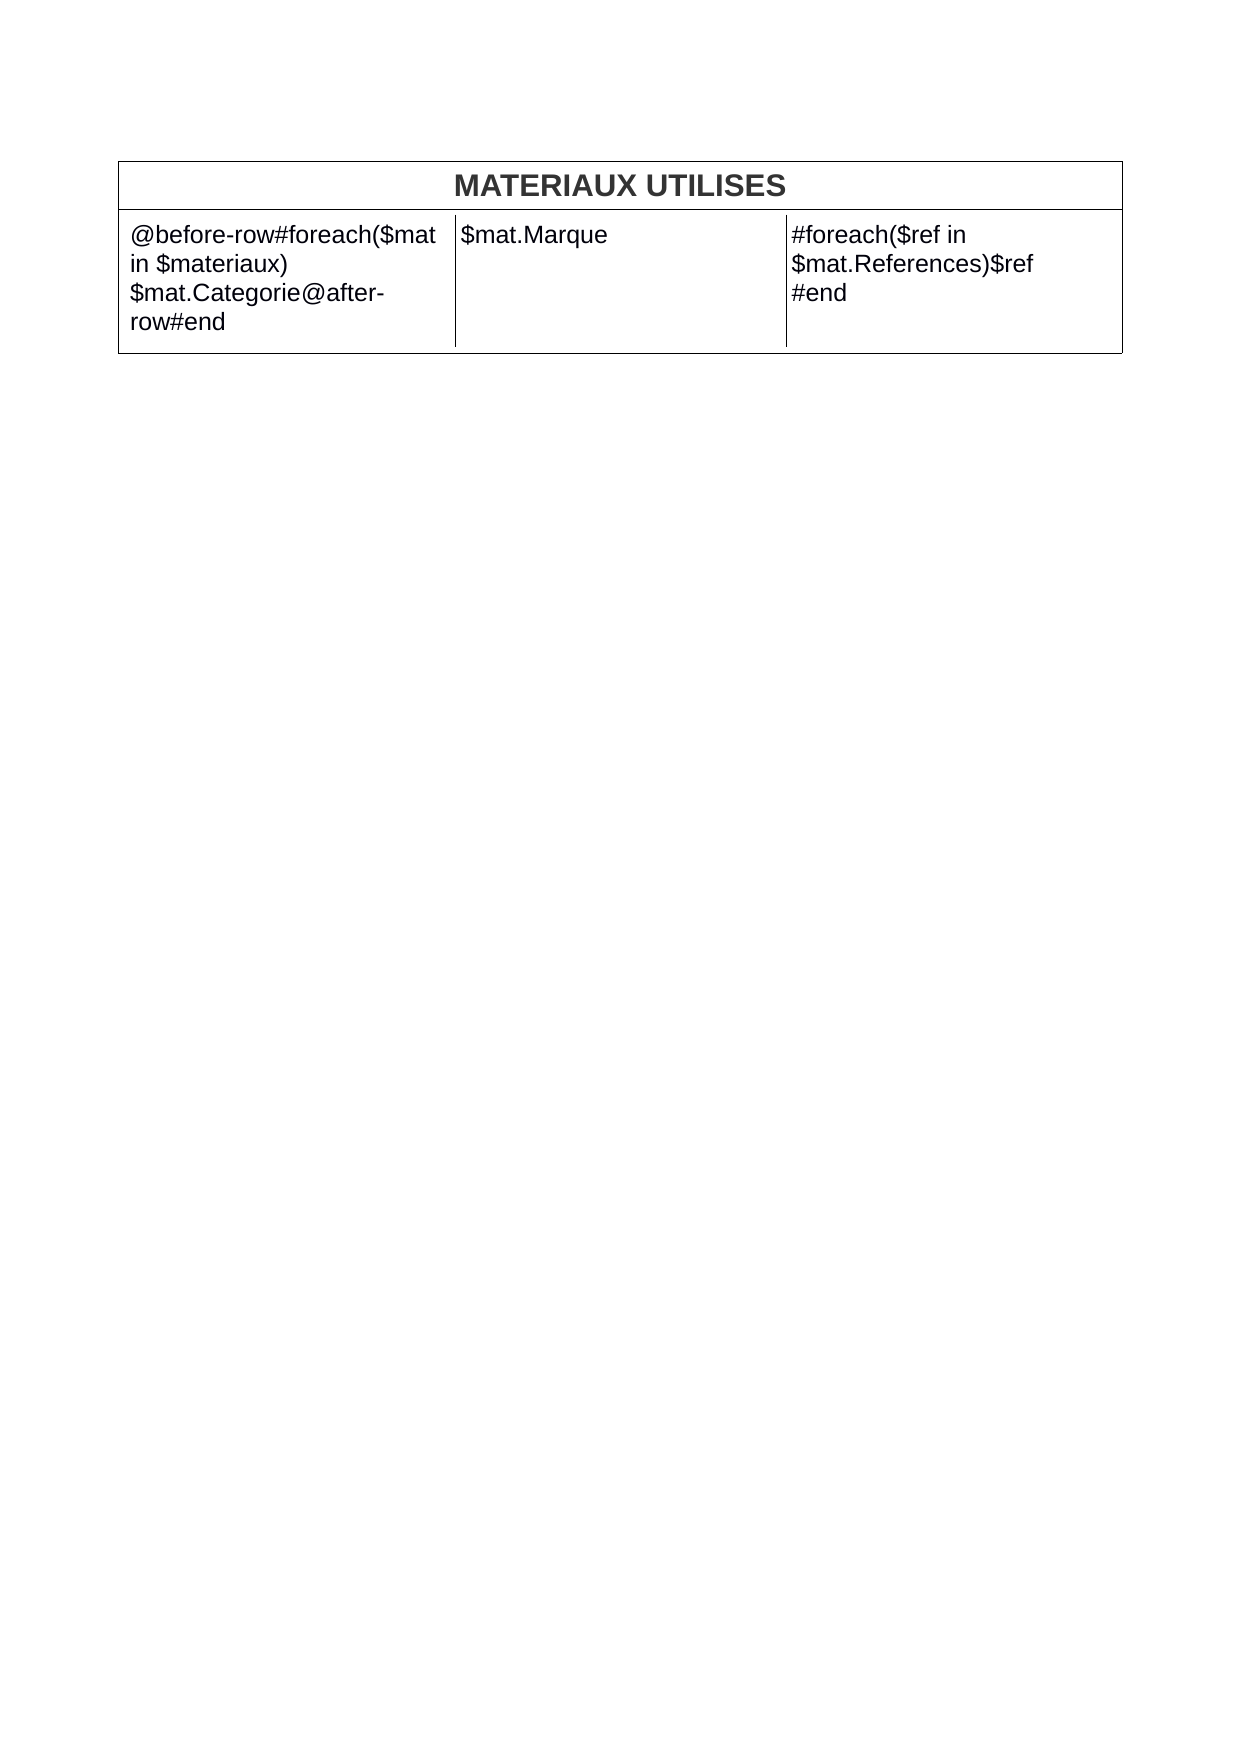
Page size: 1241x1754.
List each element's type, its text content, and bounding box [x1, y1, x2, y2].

table_header $mat.Marque [456, 215, 786, 347]
table_header #foreach($ref in $mat.References)$ref #end [787, 215, 1116, 347]
table_header @before-row#foreach($mat in $materiaux)$mat.Categorie@after-row#end [124, 215, 455, 347]
table_cell [119, 210, 1122, 353]
table_header MATERIAUX UTILISES [119, 162, 1122, 209]
